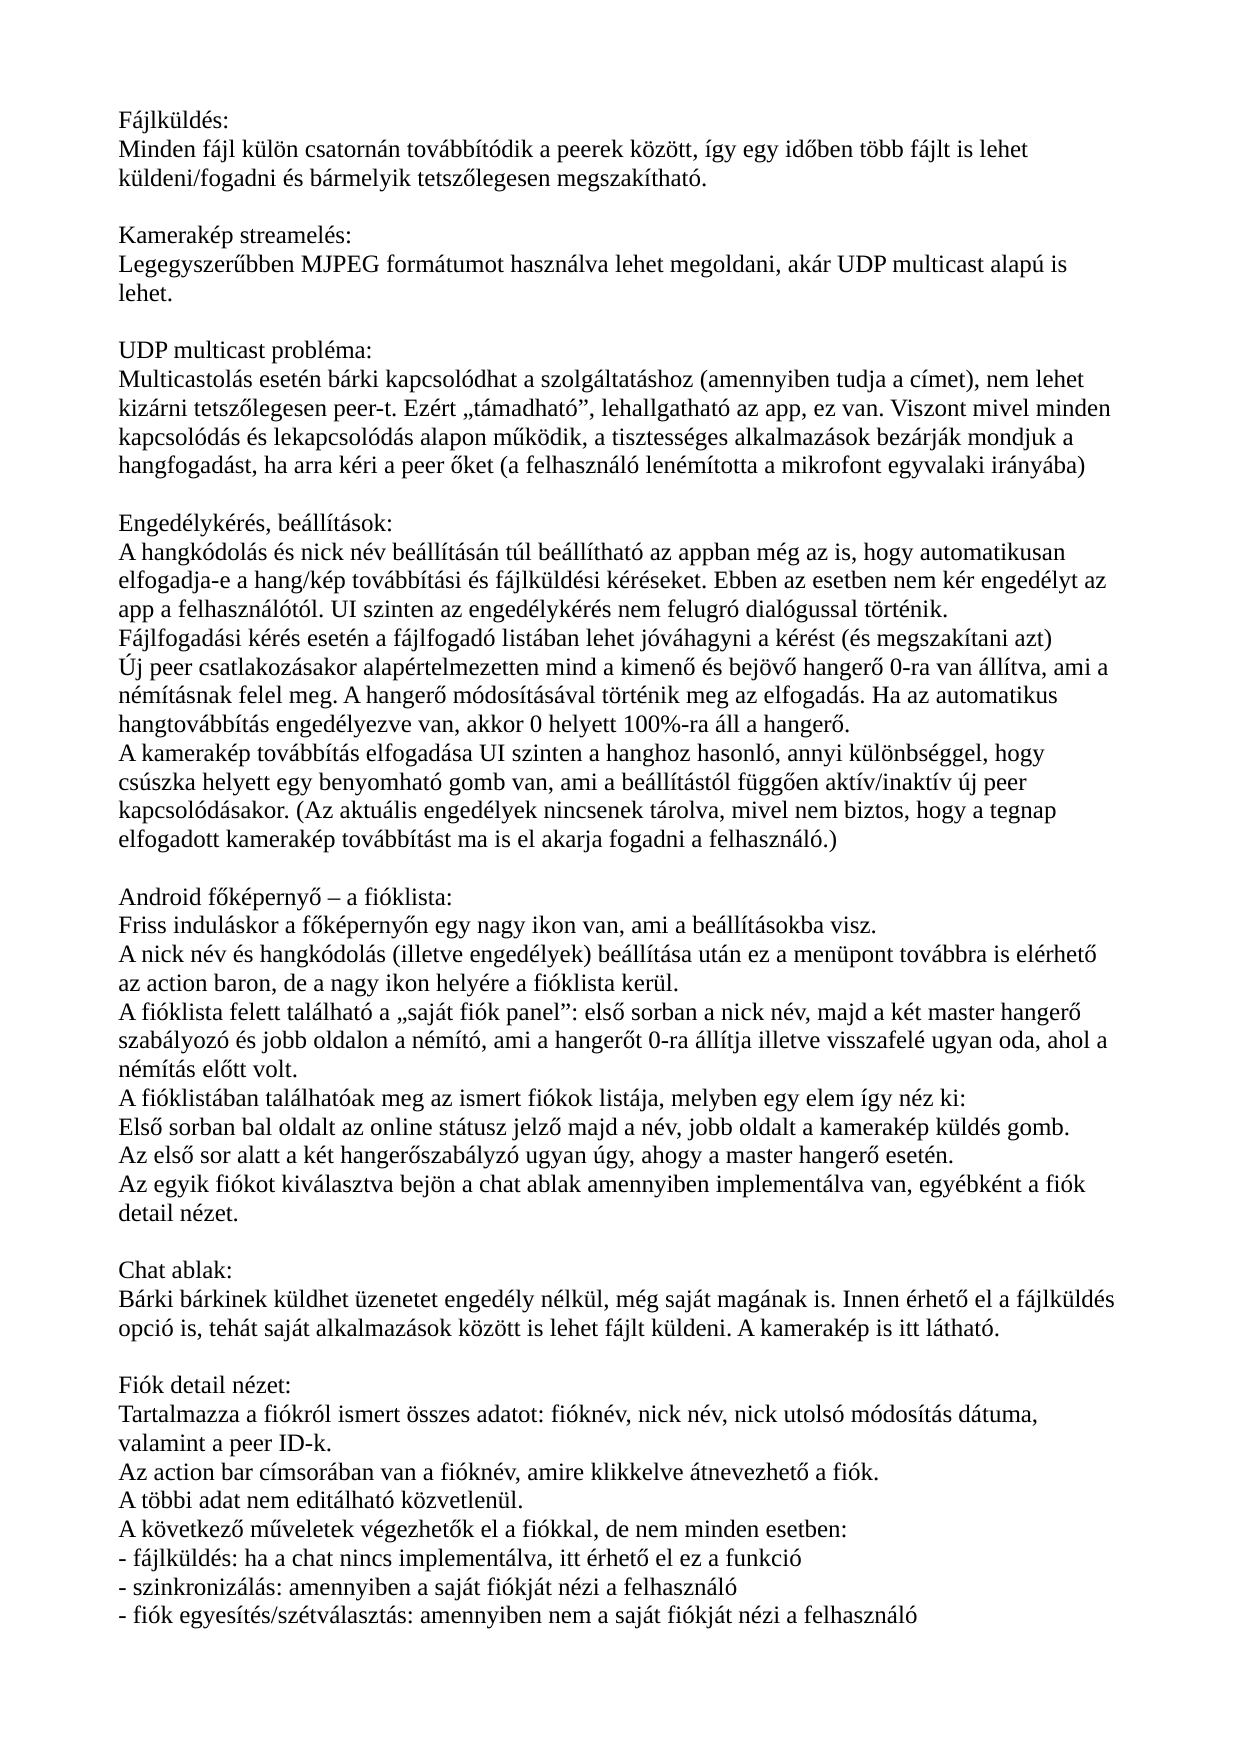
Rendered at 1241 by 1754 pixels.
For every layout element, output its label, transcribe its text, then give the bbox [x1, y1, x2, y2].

text A fióklistában találhatóak meg az ismert fiókok listája, melyben egy elem így néz ki: [118, 1083, 1122, 1112]
text A következő műveletek végezhetők el a fiókkal, de nem minden esetben: [118, 1514, 1122, 1543]
text Első sorban bal oldalt az online státusz jelző majd a név, jobb oldalt a kamerakép küldés gomb. [118, 1112, 1122, 1140]
text Kamerakép streamelés: [118, 220, 1122, 249]
text Minden fájl külön csatornán továbbítódik a peerek között, így egy időben több fájlt is lehet küldeni/fogadni és bármelyik tetszőlegesen megszakítható. [118, 134, 1122, 192]
text A többi adat nem editálható közvetlenül. [118, 1485, 1122, 1514]
text Új peer csatlakozásakor alapértelmezetten mind a kimenő és bejövő hangerő 0-ra van állítva, ami a némításnak felel meg. A hangerő módosításával történik meg az elfogadás. Ha az automatikus hangtovábbítás engedélyezve van, akkor 0 helyett 100%-ra áll a hangerő. [118, 652, 1122, 738]
text Az action bar címsorában van a fióknév, amire klikkelve átnevezhető a fiók. [118, 1457, 1122, 1485]
text - szinkronizálás: amennyiben a saját fiókját nézi a felhasználó [118, 1572, 1122, 1600]
text Az első sor alatt a két hangerőszabályzó ugyan úgy, ahogy a master hangerő esetén. [118, 1140, 1122, 1169]
text Multicastolás esetén bárki kapcsolódhat a szolgáltatáshoz (amennyiben tudja a címet), nem lehet kizárni tetszőlegesen peer-t. Ezért „támadható”, lehallgatható az app, ez van. Viszont mivel minden kapcsolódás és lekapcsolódás alapon működik, a tisztességes alkalmazások bezárják mondjuk a hangfogadást, ha arra kéri a peer őket (a felhasználó lenémította a mikrofont egyvalaki irányába) [118, 364, 1122, 479]
text Legegyszerűbben MJPEG formátumot használva lehet megoldani, akár UDP multicast alapú is lehet. [118, 249, 1122, 307]
text Bárki bárkinek küldhet üzenetet engedély nélkül, még saját magának is. Innen érhető el a fájlküldés opció is, tehát saját alkalmazások között is lehet fájlt küldeni. A kamerakép is itt látható. [118, 1284, 1122, 1342]
text - fiók egyesítés/szétválasztás: amennyiben nem a saját fiókját nézi a felhasználó [118, 1600, 1122, 1629]
text Friss induláskor a főképernyőn egy nagy ikon van, ami a beállításokba visz. [118, 910, 1122, 939]
text UDP multicast probléma: [118, 335, 1122, 364]
text Az egyik fiókot kiválasztva bejön a chat ablak amennyiben implementálva van, egyébként a fiók detail nézet. [118, 1169, 1122, 1227]
text A kamerakép továbbítás elfogadása UI szinten a hanghoz hasonló, annyi különbséggel, hogy csúszka helyett egy benyomható gomb van, ami a beállítástól függően aktív/inaktív új peer kapcsolódásakor. (Az aktuális engedélyek nincsenek tárolva, mivel nem biztos, hogy a tegnap elfogadott kamerakép továbbítást ma is el akarja fogadni a felhasználó.) [118, 738, 1122, 853]
text Tartalmazza a fiókról ismert összes adatot: fióknév, nick név, nick utolsó módosítás dátuma, valamint a peer ID-k. [118, 1399, 1122, 1457]
text A nick név és hangkódolás (illetve engedélyek) beállítása után ez a menüpont továbbra is elérhető az action baron, de a nagy ikon helyére a fióklista kerül. [118, 939, 1122, 997]
text Fiók detail nézet: [118, 1370, 1122, 1399]
text Android főképernyő – a fióklista: [118, 882, 1122, 910]
text A hangkódolás és nick név beállításán túl beállítható az appban még az is, hogy automatikusan elfogadja-e a hang/kép továbbítási és fájlküldési kéréseket. Ebben az esetben nem kér engedélyt az app a felhasználótól. UI szinten az engedélykérés nem felugró dialógussal történik. [118, 537, 1122, 623]
text A fióklista felett található a „saját fiók panel”: első sorban a nick név, majd a két master hangerő szabályozó és jobb oldalon a némító, ami a hangerőt 0-ra állítja illetve visszafelé ugyan oda, ahol a némítás előtt volt. [118, 997, 1122, 1083]
text Chat ablak: [118, 1255, 1122, 1284]
text Engedélykérés, beállítások: [118, 508, 1122, 537]
text - fájlküldés: ha a chat nincs implementálva, itt érhető el ez a funkció [118, 1543, 1122, 1572]
text Fájlfogadási kérés esetén a fájlfogadó listában lehet jóváhagyni a kérést (és megszakítani azt) [118, 623, 1122, 652]
text Fájlküldés: [118, 105, 1122, 134]
